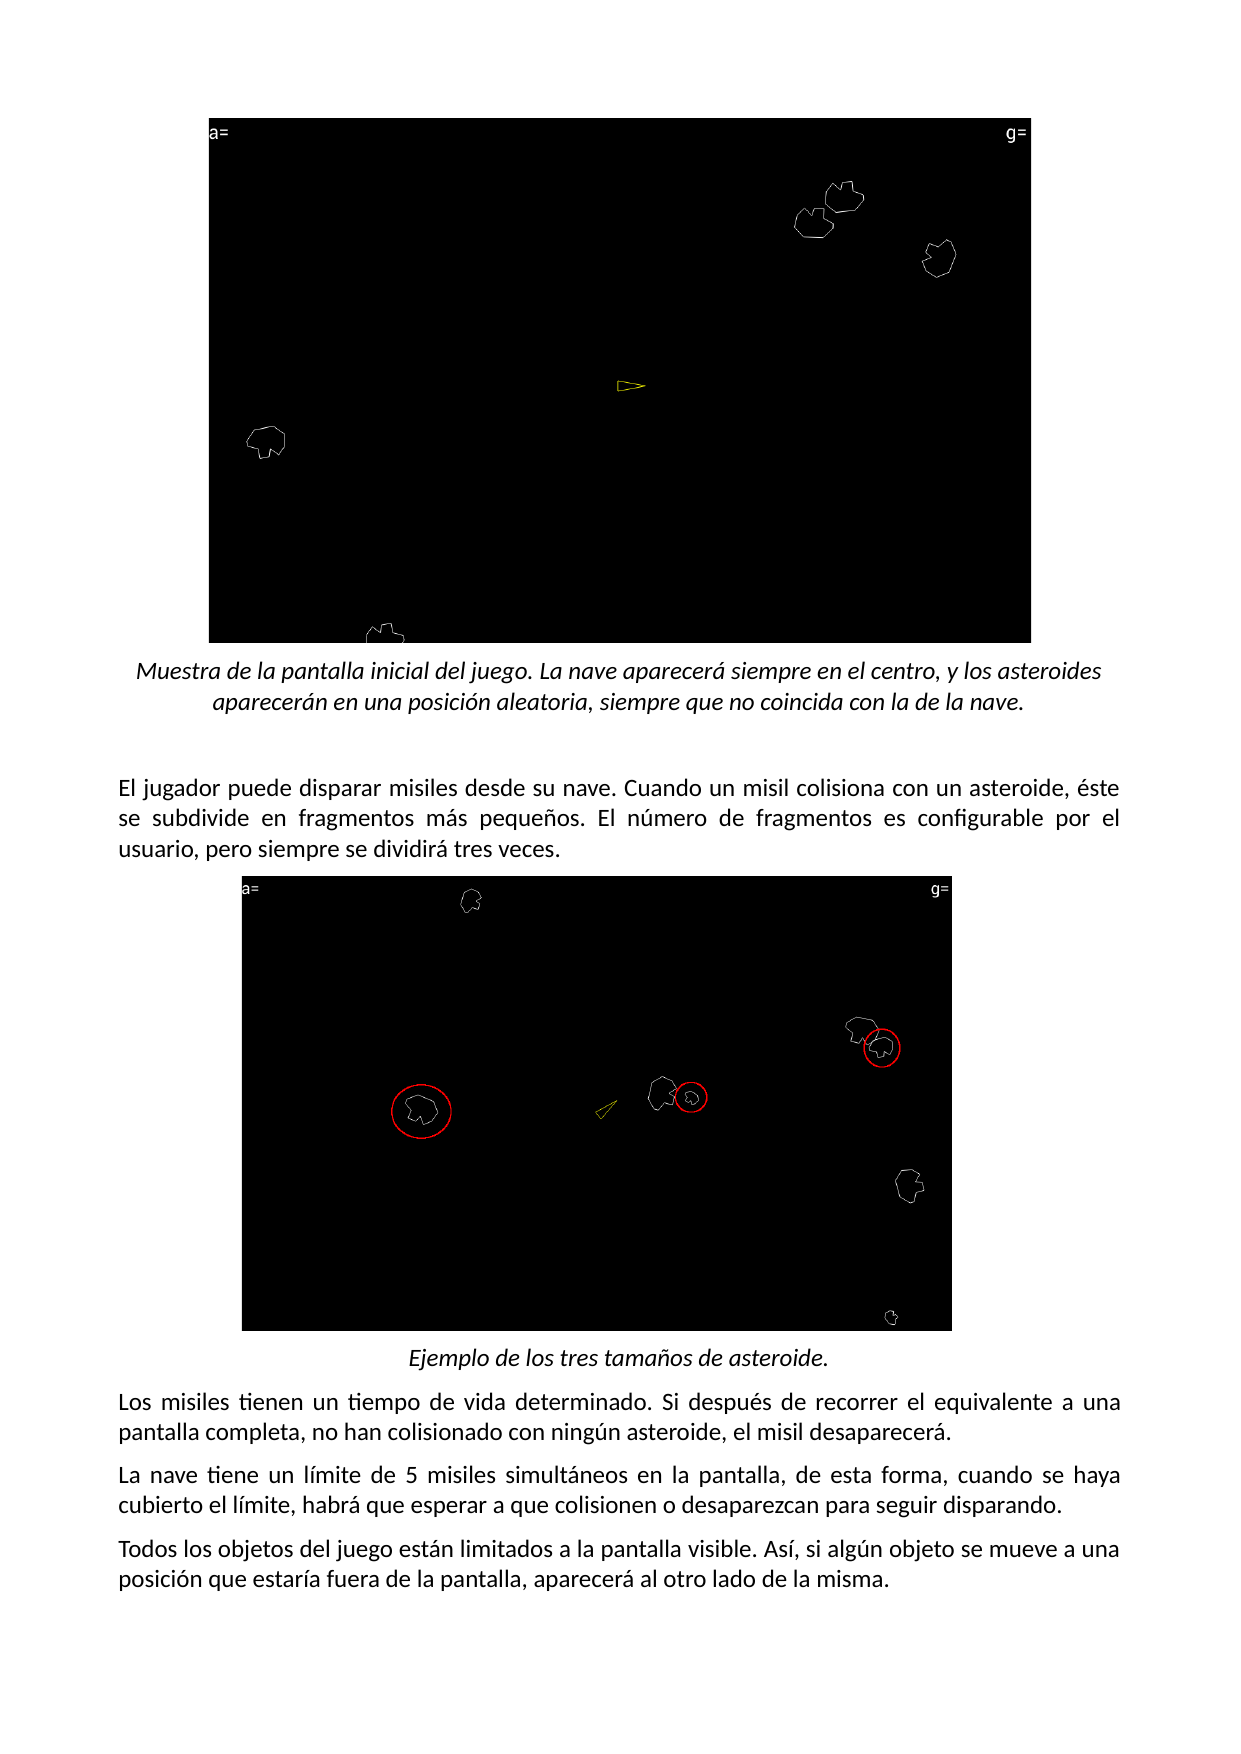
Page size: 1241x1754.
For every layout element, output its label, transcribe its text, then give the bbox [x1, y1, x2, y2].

picture [208, 118, 1032, 643]
text Los misiles tienen un tiempo de vida determinado. Si después de recorrer el equivalente a una pantalla completa, no han colisionado con ningún asteroide, el misil desaparecerá. [118, 1386, 1122, 1447]
text Muestra de la pantalla inicial del juego. La nave aparecerá siempre en el centro, y los asteroides aparecerán en una posición aleatoria, siempre que no coincida con la de la nave. [118, 656, 1122, 717]
picture [241, 876, 999, 1331]
text El jugador puede disparar misiles desde su nave. Cuando un misil colisiona con un asteroide, éste se subdivide en fragmentos más pequeños. El número de fragmentos es configurable por el usuario, pero siempre se dividirá tres veces. [118, 772, 1122, 864]
text Todos los objetos del juego están limitados a la pantalla visible. Así, si algún objeto se mueve a una posición que estaría fuera de la pantalla, aparecerá al otro lado de la misma. [118, 1533, 1122, 1594]
text Ejemplo de los tres tamaños de asteroide. [118, 1343, 1122, 1373]
text La nave tiene un límite de 5 misiles simultáneos en la pantalla, de esta forma, cuando se haya cubierto el límite, habrá que esperar a que colisionen o desaparezcan para seguir disparando. [118, 1459, 1122, 1520]
